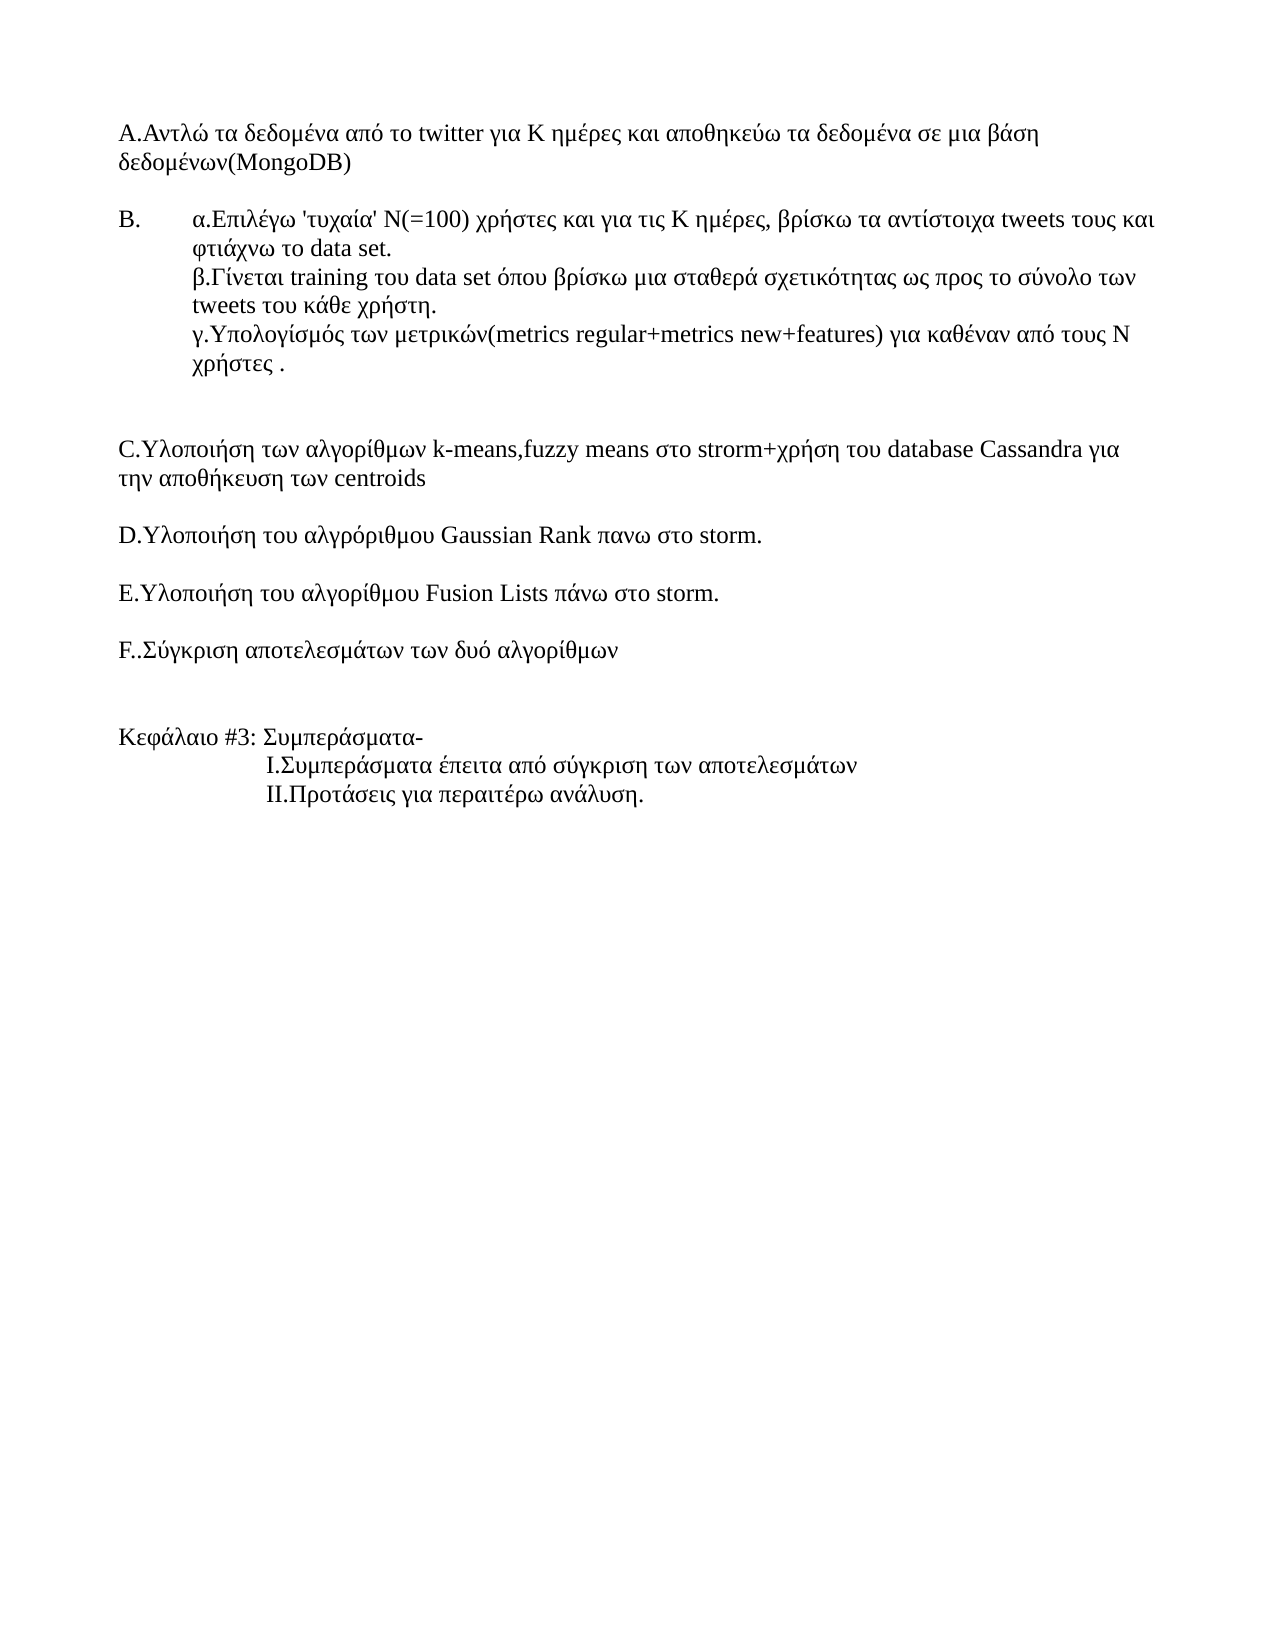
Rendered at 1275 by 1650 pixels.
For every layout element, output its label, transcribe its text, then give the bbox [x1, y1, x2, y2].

text Κεφάλαιο #3: Συμπεράσματα- [118, 722, 1157, 751]
text B. α.Επιλέγω 'τυχαία' Ν(=100) χρήστες και για τις Κ ημέρες, βρίσκω τα αντίστοιχα tweets τους και φτιάχνω το data set. [118, 204, 1157, 262]
text ΙΙ.Προτάσεις για περαιτέρω ανάλυση. [118, 779, 1157, 808]
text F..Σύγκριση αποτελεσμάτων των δυό αλγορίθμων [118, 636, 1157, 664]
text γ.Υπολογίσμός των μετρικών(metrics regular+metrics new+features) για καθέναν από τους Ν χρήστες . [118, 319, 1157, 377]
text A.Αντλώ τα δεδομένα από το twitter για Κ ημέρες και αποθηκεύω τα δεδομένα σε μια βάση δεδομένων(MongoDB) [118, 118, 1157, 176]
text Ι.Συμπεράσματα έπειτα από σύγκριση των αποτελεσμάτων [118, 751, 1157, 779]
text C.Υλοποιήση των αλγορίθμων k-means,fuzzy means στο strorm+χρήση του database Cassandra για την αποθήκευση των centroids [118, 434, 1157, 492]
text D.Υλοποιήση του αλγρόριθμου Gaussian Rank πανω στο storm. [118, 521, 1157, 549]
text β.Γίνεται training του data set όπου βρίσκω μια σταθερά σχετικότητας ως προς το σύνολο των tweets του κάθε χρήστη. [118, 262, 1157, 319]
text E.Υλοπoιήση του αλγορίθμου Fusion Lists πάνω στο storm. [118, 578, 1157, 607]
